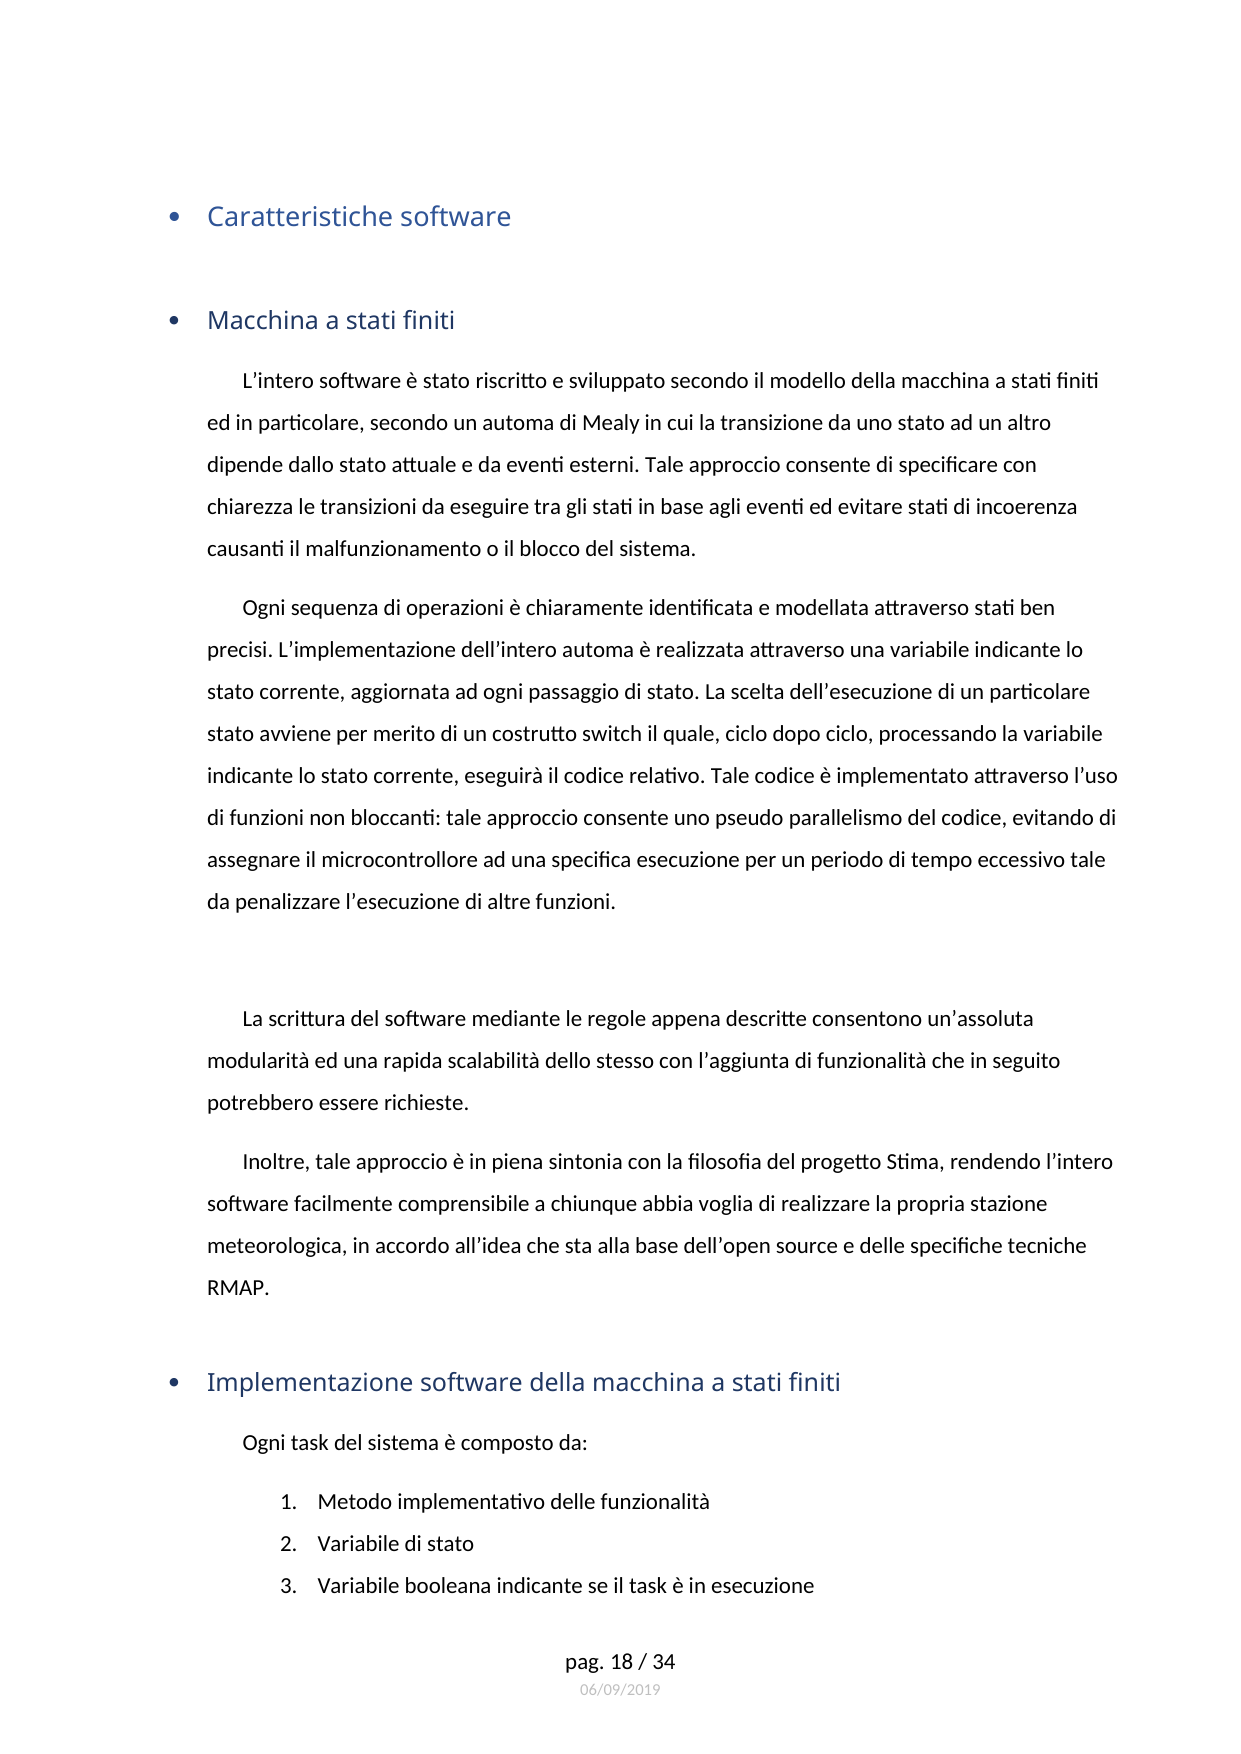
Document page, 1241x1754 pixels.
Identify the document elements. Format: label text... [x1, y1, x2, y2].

list Metodo implementativo delle funzionalità [280, 1487, 1122, 1515]
text L’intero software è stato riscritto e sviluppato secondo il modello della macchina a stati finiti ed in particolare, secondo un automa di Mealy in cui la transizione da uno stato ad un altro dipende dallo stato attuale e da eventi esterni. Tale approccio consente di specificare con chiarezza le transizioni da eseguire tra gli stati in base agli eventi ed evitare stati di incoerenza causanti il malfunzionamento o il blocco del sistema. [207, 366, 1122, 562]
text La scrittura del software mediante le regole appena descritte consentono un’assoluta modularità ed una rapida scalabilità dello stesso con l’aggiunta di funzionalità che in seguito potrebbero essere richieste. [207, 1004, 1122, 1116]
list Variabile booleana indicante se il task è in esecuzione [280, 1571, 1122, 1599]
subtitle Macchina a stati finiti [169, 303, 1122, 337]
text Inoltre, tale approccio è in piena sintonia con la filosofia del progetto Stima, rendendo l’intero software facilmente comprensibile a chiunque abbia voglia di realizzare la propria stazione meteorologica, in accordo all’idea che sta alla base dell’open source e delle specifiche tecniche RMAP. [207, 1147, 1122, 1301]
text Ogni task del sistema è composto da: [207, 1428, 1122, 1456]
list Variabile di stato [280, 1529, 1122, 1557]
text Ogni sequenza di operazioni è chiaramente identificata e modellata attraverso stati ben precisi. L’implementazione dell’intero automa è realizzata attraverso una variabile indicante lo stato corrente, aggiornata ad ogni passaggio di stato. La scelta dell’esecuzione di un particolare stato avviene per merito di un costrutto switch il quale, ciclo dopo ciclo, processando la variabile indicante lo stato corrente, eseguirà il codice relativo. Tale codice è implementato attraverso l’uso di funzioni non bloccanti: tale approccio consente uno pseudo parallelismo del codice, evitando di assegnare il microcontrollore ad una specifica esecuzione per un periodo di tempo eccessivo tale da penalizzare l’esecuzione di altre funzioni. [207, 593, 1122, 915]
subtitle Implementazione software della macchina a stati finiti [169, 1365, 1122, 1399]
subtitle Caratteristiche software [169, 198, 1122, 234]
